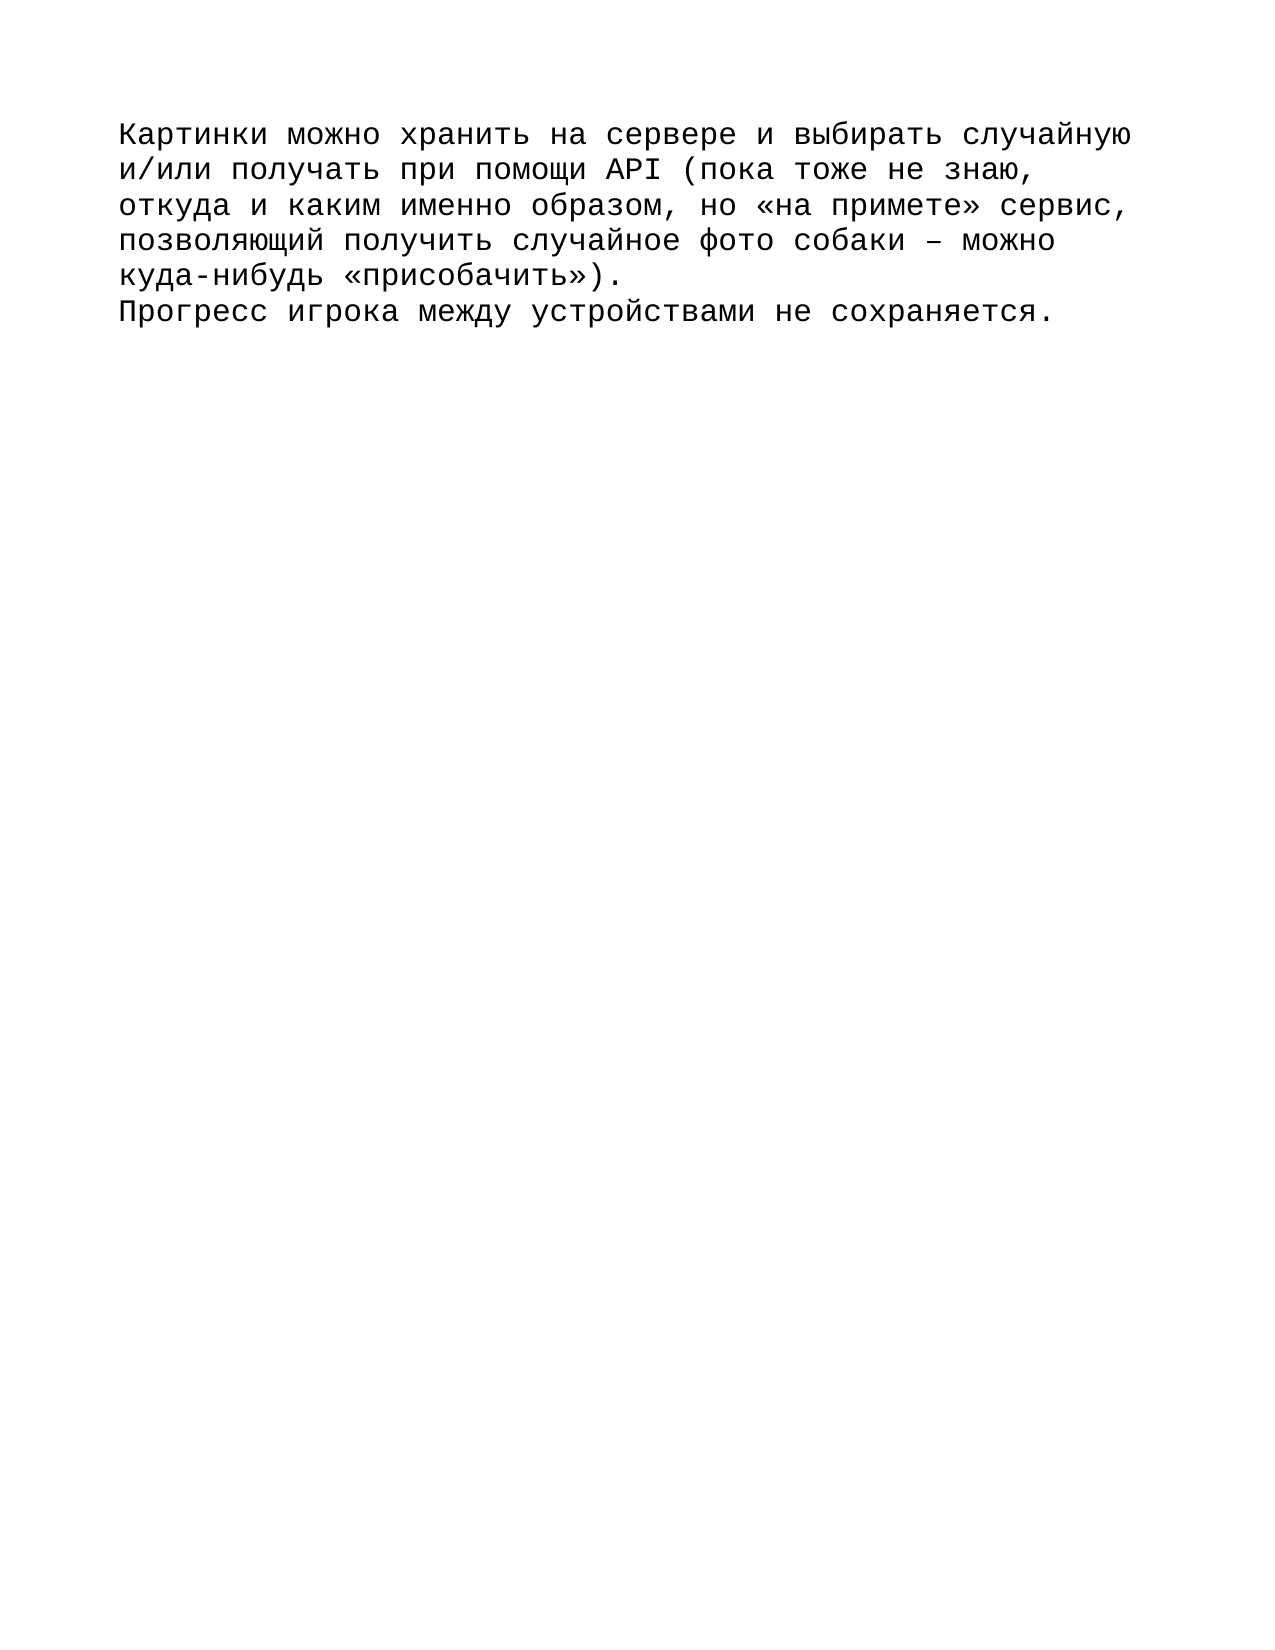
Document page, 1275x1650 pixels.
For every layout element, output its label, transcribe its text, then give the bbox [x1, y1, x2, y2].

text Прогресс игрока между устройствами не сохраняется. [118, 295, 1157, 331]
text Картинки можно хранить на сервере и выбирать случайную и/или получать при помощи API (пока тоже не знаю, откуда и каким именно образом, но «на примете» сервис, позволяющий получить случайное фото собаки – можно куда-нибудь «присобачить»). [118, 118, 1157, 295]
